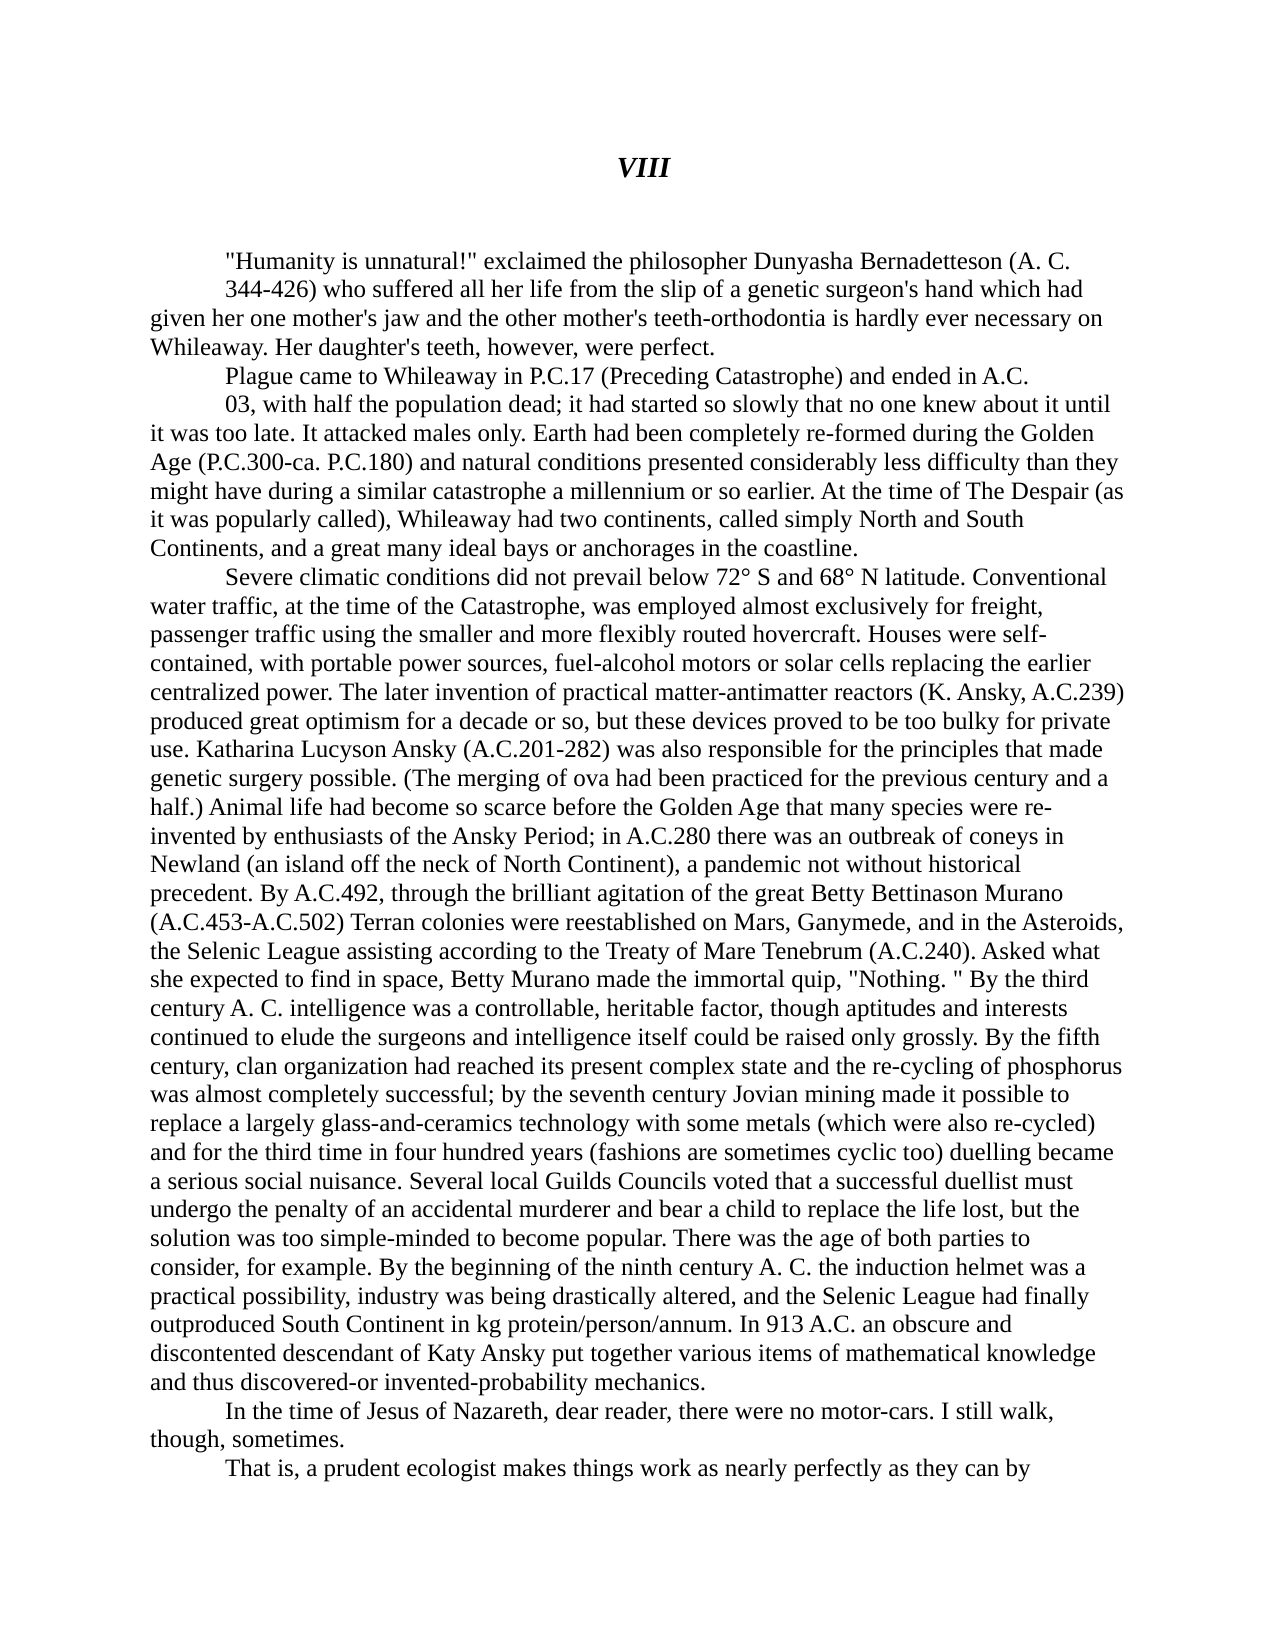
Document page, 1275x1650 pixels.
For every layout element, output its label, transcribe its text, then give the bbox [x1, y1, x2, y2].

text In the time of Jesus of Nazareth, dear reader, there were no motor-cars. I still walk, though, sometimes. [150, 1396, 1125, 1453]
text Severe climatic conditions did not prevail below 72° S and 68° N latitude. Conventional water traffic, at the time of the Catastrophe, was employed almost exclusively for freight, passenger traffic using the smaller and more flexibly routed hovercraft. Houses were self-contained, with portable power sources, fuel-alcohol motors or solar cells replacing the earlier centralized power. The later invention of practical matter-antimatter reactors (K. Ansky, A.C.239) produced great optimism for a decade or so, but these devices proved to be too bulky for private use. Katharina Lucyson Ansky (A.C.201-282) was also responsible for the principles that made genetic surgery possible. (The merging of ova had been practiced for the previous century and a half.) Animal life had become so scarce before the Golden Age that many species were re-invented by enthusiasts of the Ansky Period; in A.C.280 there was an outbreak of coneys in Newland (an island off the neck of North Continent), a pandemic not without historical precedent. By A.C.492, through the brilliant agitation of the great Betty Bettinason Murano (A.C.453-A.C.502) Terran colonies were reestablished on Mars, Ganymede, and in the Asteroids, the Selenic League assisting according to the Treaty of Mare Tenebrum (A.C.240). Asked what she expected to find in space, Betty Murano made the immortal quip, "Nothing. " By the third century A. C. intelligence was a controllable, heritable factor, though aptitudes and interests continued to elude the surgeons and intelligence itself could be raised only grossly. By the fifth century, clan organization had reached its present complex state and the re-cycling of phosphorus was almost completely successful; by the seventh century Jovian mining made it possible to replace a largely glass-and-ceramics technology with some metals (which were also re-cycled) and for the third time in four hundred years (fashions are sometimes cyclic too) duelling became a serious social nuisance. Several local Guilds Councils voted that a successful duellist must undergo the penalty of an accidental murderer and bear a child to replace the life lost, but the solution was too simple-minded to become popular. There was the age of both parties to consider, for example. By the beginning of the ninth century A. C. the induction helmet was a practical possibility, industry was being drastically altered, and the Selenic League had finally outproduced South Continent in kg protein/person/annum. In 913 A.C. an obscure and discontented descendant of Katy Ansky put together various items of mathematical knowledge and thus discovered-or invented-probability mechanics. [150, 562, 1125, 1396]
text Plague came to Whileaway in P.C.17 (Preceding Catastrophe) and ended in A.C. [150, 361, 1125, 389]
text 03, with half the population dead; it had started so slowly that no one knew about it until it was too late. It attacked males only. Earth had been completely re-formed during the Golden Age (P.C.300-ca. P.C.180) and natural conditions presented considerably less difficulty than they might have during a similar catastrophe a millennium or so earlier. At the time of The Despair (as it was popularly called), Whileaway had two continents, called simply North and South Continents, and a great many ideal bays or anchorages in the coastline. [150, 389, 1125, 562]
text 344-426) who suffered all her life from the slip of a genetic surgeon's hand which had given her one mother's jaw and the other mother's teeth-orthodontia is hardly ever necessary on Whileaway. Her daughter's teeth, however, were perfect. [150, 274, 1125, 361]
subtitle VIII [150, 150, 1125, 183]
text "Humanity is unnatural!" exclaimed the philosopher Dunyasha Bernadetteson (A. C. [150, 246, 1125, 274]
text That is, a prudent ecologist makes things work as nearly perfectly as they can by [150, 1453, 1125, 1482]
